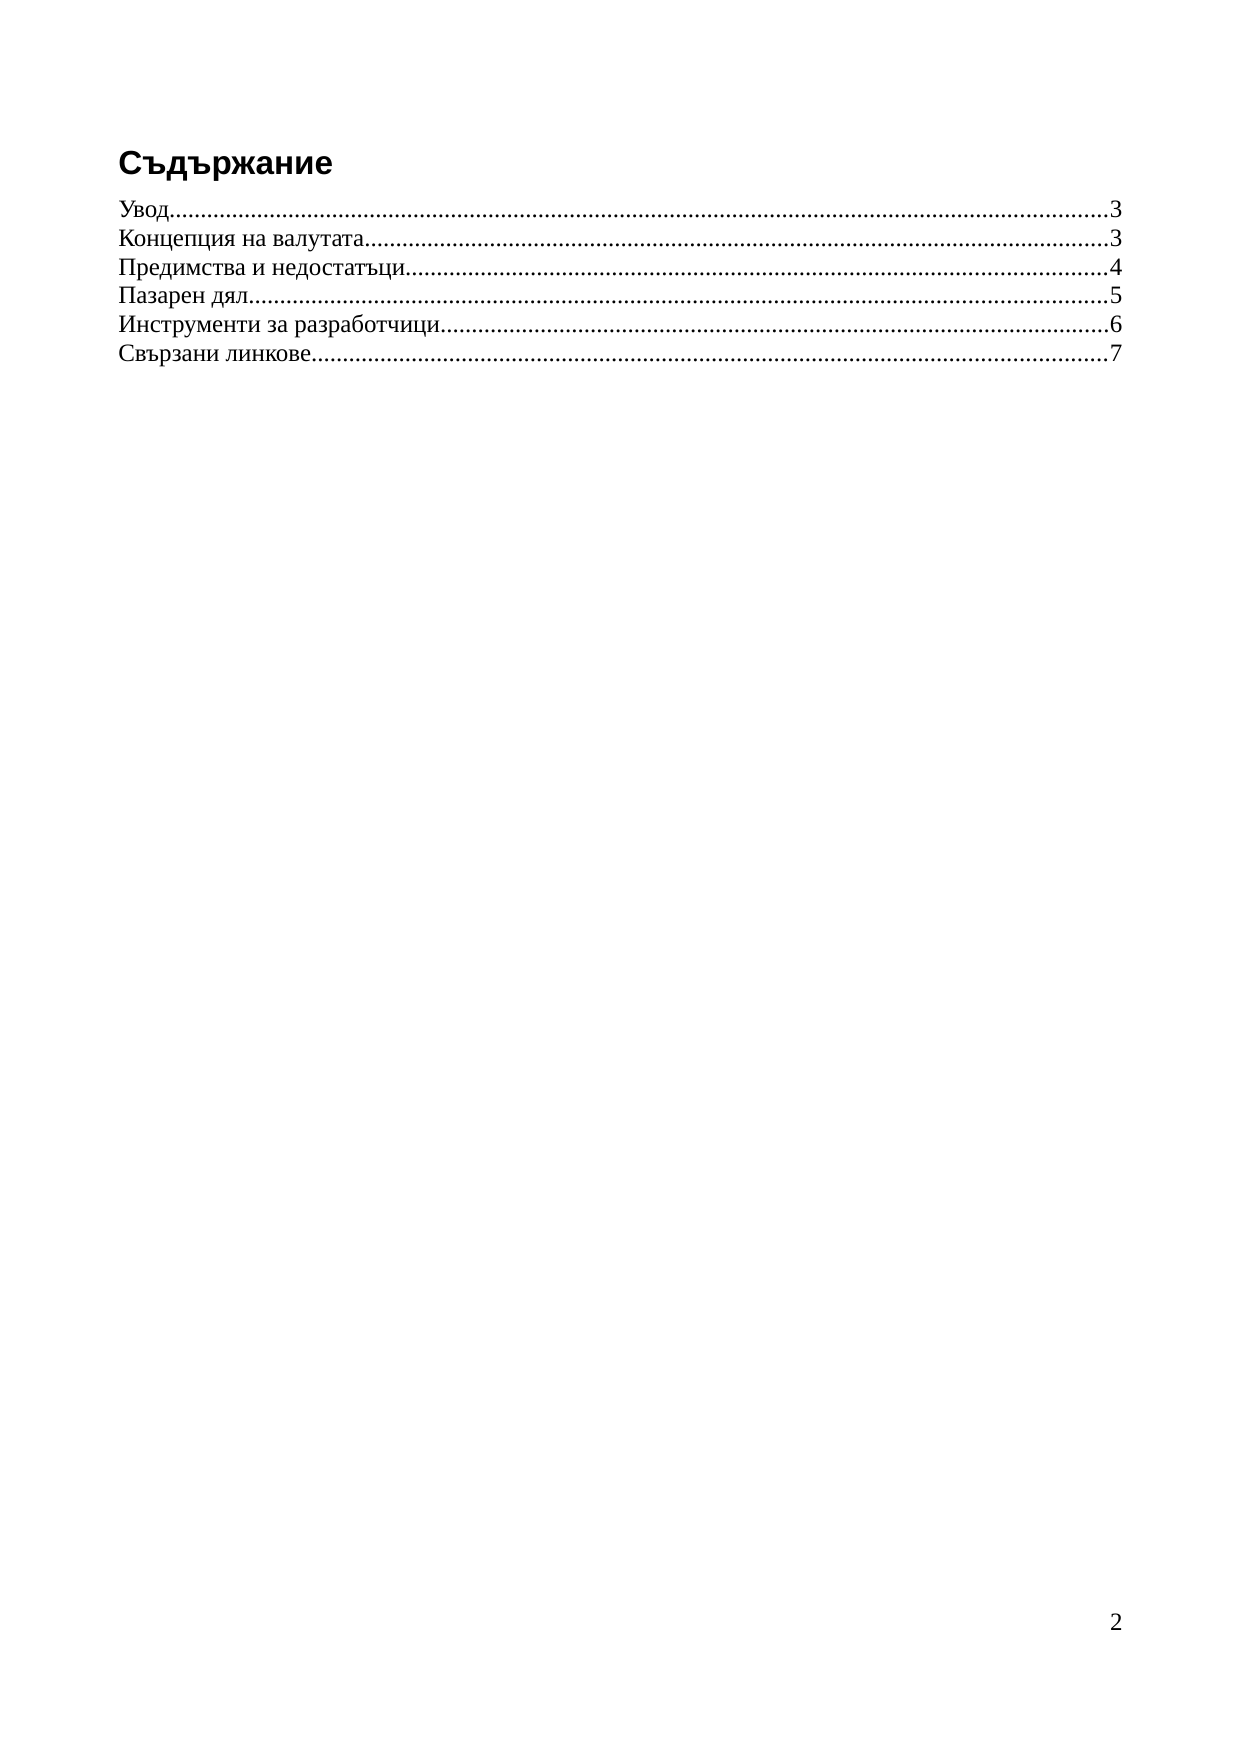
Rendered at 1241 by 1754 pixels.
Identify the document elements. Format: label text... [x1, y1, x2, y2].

text Увод 3 [118, 194, 1122, 223]
text Предимства и недостатъци 4 [118, 252, 1122, 280]
text Концепция на валутата 3 [118, 223, 1122, 252]
text Пазарен дял 5 [118, 280, 1122, 309]
text Инструменти за разработчици 6 [118, 309, 1122, 338]
text Свързани линкове 7 [118, 338, 1122, 367]
subtitle Съдържание [118, 143, 1122, 182]
